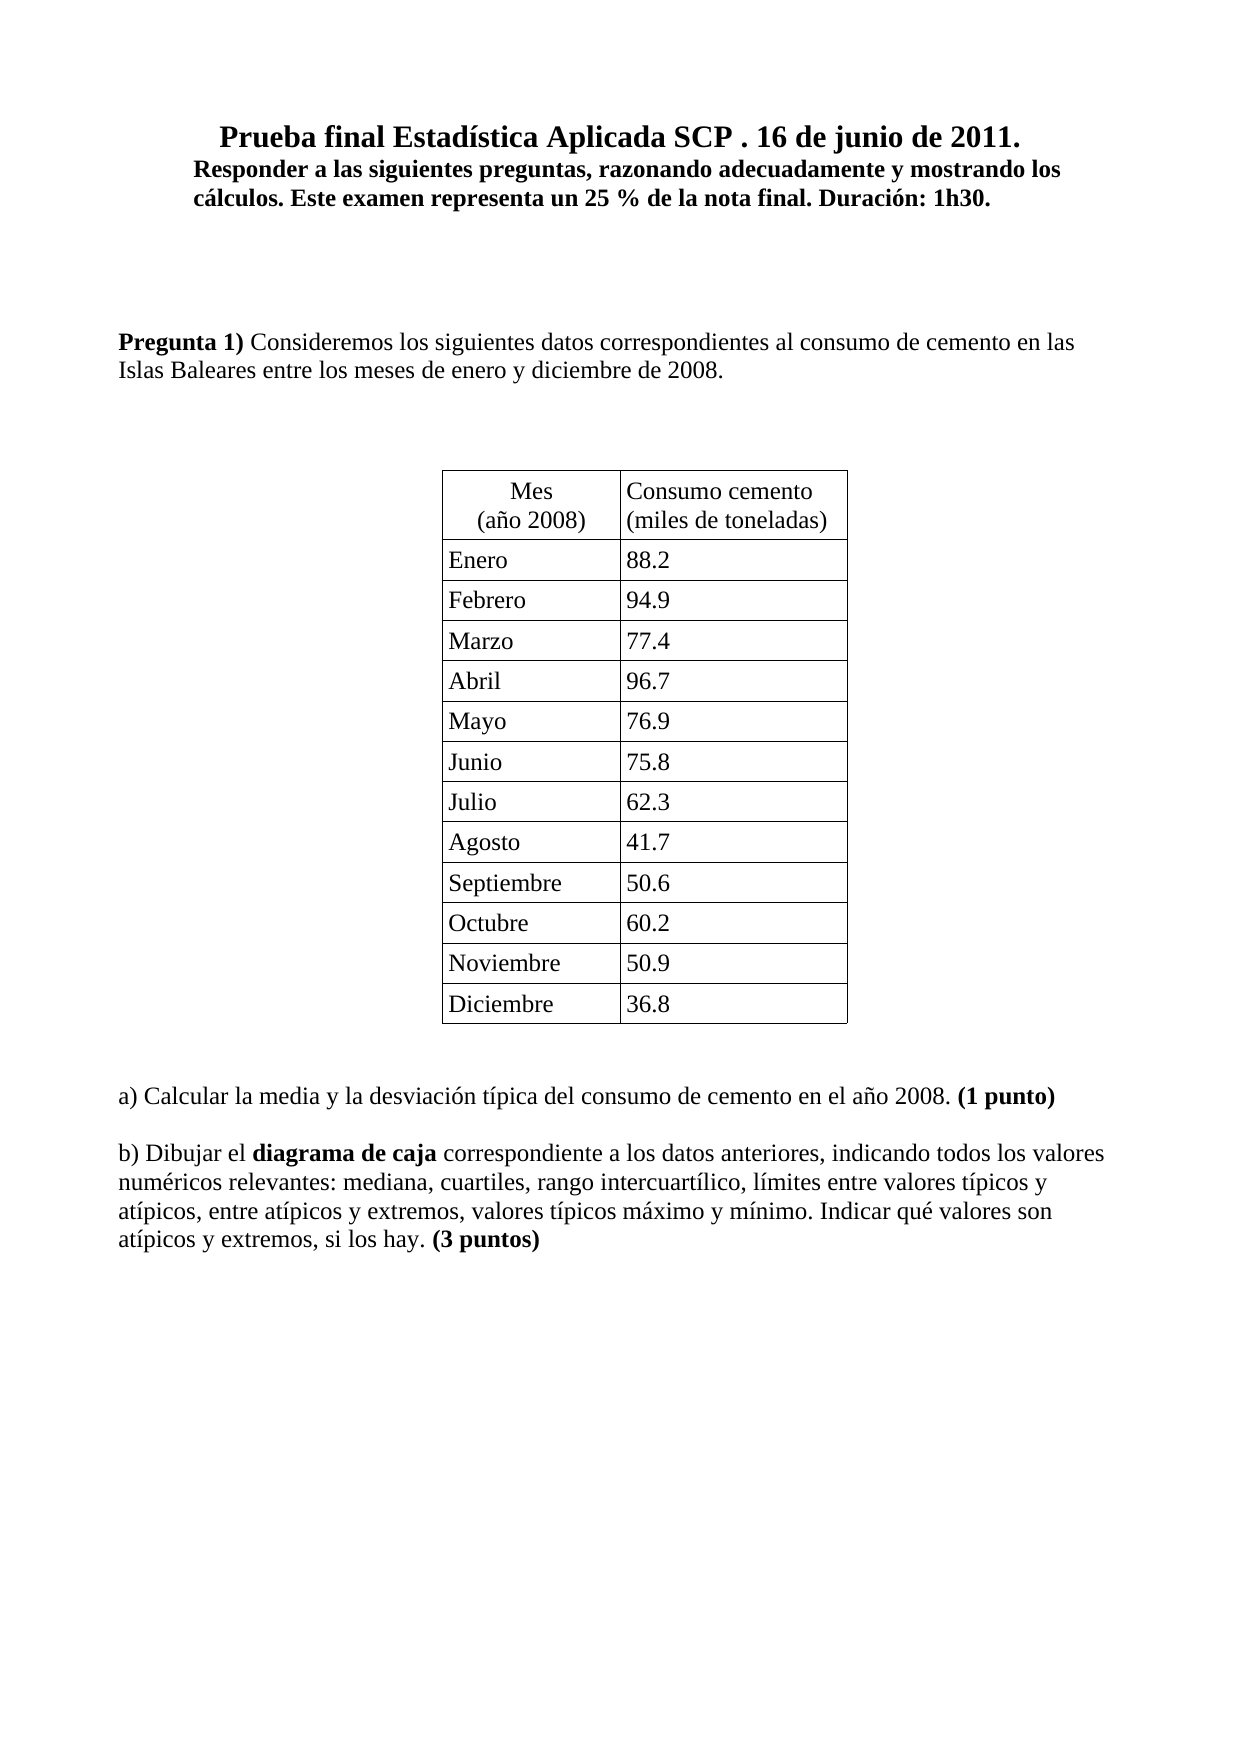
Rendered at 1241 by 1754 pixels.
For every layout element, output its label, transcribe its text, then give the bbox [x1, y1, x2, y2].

table_cell Mayo [443, 702, 620, 741]
table_cell Abril [443, 661, 620, 701]
table_cell 62,3 [621, 782, 847, 821]
table_cell Diciembre [443, 984, 620, 1023]
table_header Mes (año 2008) [443, 471, 620, 539]
table_cell Marzo [443, 621, 620, 660]
table_cell Noviembre [443, 944, 620, 983]
list Responder a las siguientes preguntas, razonando adecuadamente y mostrando los cálculos. Este examen representa un 25 % de la nota final. Duración: 1h30. [156, 154, 1122, 212]
table_cell 94,9 [621, 581, 847, 620]
table_cell Agosto [443, 822, 620, 862]
table_cell 36,8 [621, 984, 847, 1023]
table_cell Febrero [443, 581, 620, 620]
table_cell Junio [443, 742, 620, 781]
table_cell 75,8 [621, 742, 847, 781]
table_cell 50,6 [621, 863, 847, 902]
table_cell Julio [443, 782, 620, 821]
text Prueba final Estadística Aplicada SCP . 16 de junio de 2011. [118, 118, 1122, 154]
table_cell 77,4 [621, 621, 847, 660]
table_cell 50,9 [621, 944, 847, 983]
table_cell 41,7 [621, 822, 847, 862]
text b) Dibujar el diagrama de caja correspondiente a los datos anteriores, indicando todos los valores numéricos relevantes: mediana, cuartiles, rango intercuartílico, límites entre valores típicos y atípicos, entre atípicos y extremos, valores típicos máximo y mínimo. Indicar qué valores son atípicos y extremos, si los hay. (3 puntos) [118, 1138, 1122, 1253]
table_cell Septiembre [443, 863, 620, 902]
table_cell 60,2 [621, 903, 847, 943]
text a) Calcular la media y la desviación típica del consumo de cemento en el año 2008. (1 punto) [118, 1081, 1122, 1109]
table_cell Octubre [443, 903, 620, 943]
table_cell Enero [443, 540, 620, 580]
table_header Consumo cemento (miles de toneladas) [621, 471, 847, 539]
table_cell 96,7 [621, 661, 847, 701]
table_cell 76,9 [621, 702, 847, 741]
table_cell 88,2 [621, 540, 847, 580]
text Pregunta 1) Consideremos los siguientes datos correspondientes al consumo de cemento en las Islas Baleares entre los meses de enero y diciembre de 2008. [118, 327, 1122, 384]
